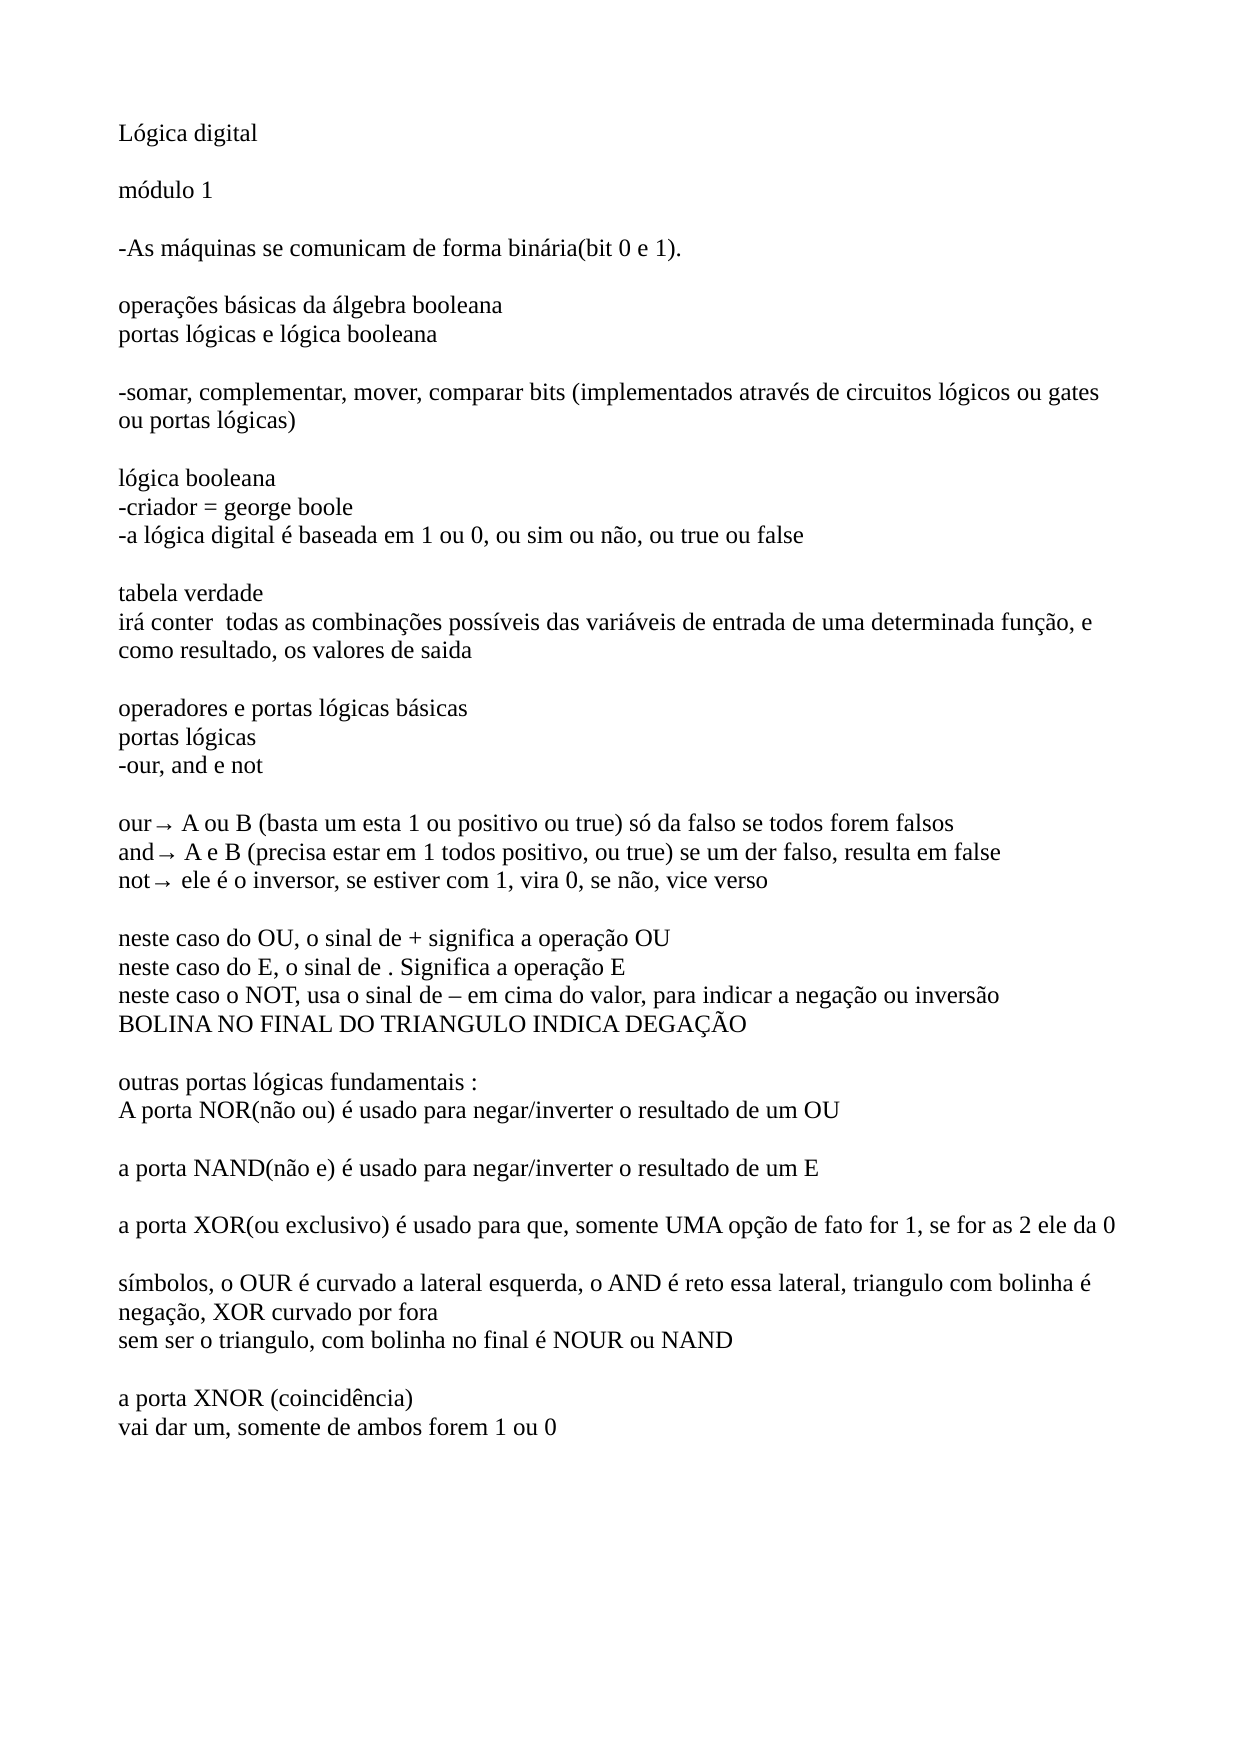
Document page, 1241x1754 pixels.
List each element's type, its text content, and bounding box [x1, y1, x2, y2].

text operadores e portas lógicas básicas [118, 693, 1122, 722]
text and→ A e B (precisa estar em 1 todos positivo, ou true) se um der falso, resulta em false [118, 837, 1122, 866]
text a porta NAND(não e) é usado para negar/inverter o resultado de um E [118, 1153, 1122, 1182]
text portas lógicas e lógica booleana [118, 319, 1122, 348]
text neste caso do E, o sinal de . Significa a operação E [118, 952, 1122, 981]
text outras portas lógicas fundamentais : [118, 1067, 1122, 1096]
text irá conter todas as combinações possíveis das variáveis de entrada de uma determinada função, e como resultado, os valores de saida [118, 607, 1122, 664]
text -our, and e not [118, 751, 1122, 779]
text símbolos, o OUR é curvado a lateral esquerda, o AND é reto essa lateral, triangulo com bolinha é negação, XOR curvado por fora [118, 1268, 1122, 1326]
text A porta NOR(não ou) é usado para negar/inverter o resultado de um OU [118, 1096, 1122, 1124]
text tabela verdade [118, 578, 1122, 607]
text -As máquinas se comunicam de forma binária(bit 0 e 1). [118, 233, 1122, 262]
text operações básicas da álgebra booleana [118, 291, 1122, 319]
text módulo 1 [118, 176, 1122, 204]
text lógica booleana [118, 463, 1122, 492]
text -a lógica digital é baseada em 1 ou 0, ou sim ou não, ou true ou false [118, 521, 1122, 549]
text -somar, complementar, mover, comparar bits (implementados através de circuitos lógicos ou gates ou portas lógicas) [118, 377, 1122, 434]
text -criador = george boole [118, 492, 1122, 521]
text sem ser o triangulo, com bolinha no final é NOUR ou NAND [118, 1326, 1122, 1354]
text vai dar um, somente de ambos forem 1 ou 0 [118, 1412, 1122, 1441]
text a porta XOR(ou exclusivo) é usado para que, somente UMA opção de fato for 1, se for as 2 ele da 0 [118, 1211, 1122, 1239]
text a porta XNOR (coincidência) [118, 1383, 1122, 1412]
text Lógica digital [118, 118, 1122, 147]
text BOLINA NO FINAL DO TRIANGULO INDICA DEGAÇÃO [118, 1009, 1122, 1038]
text our→ A ou B (basta um esta 1 ou positivo ou true) só da falso se todos forem falsos [118, 808, 1122, 837]
text portas lógicas [118, 722, 1122, 751]
text neste caso o NOT, usa o sinal de – em cima do valor, para indicar a negação ou inversão [118, 981, 1122, 1009]
text not→ ele é o inversor, se estiver com 1, vira 0, se não, vice verso [118, 866, 1122, 894]
text neste caso do OU, o sinal de + significa a operação OU [118, 923, 1122, 952]
